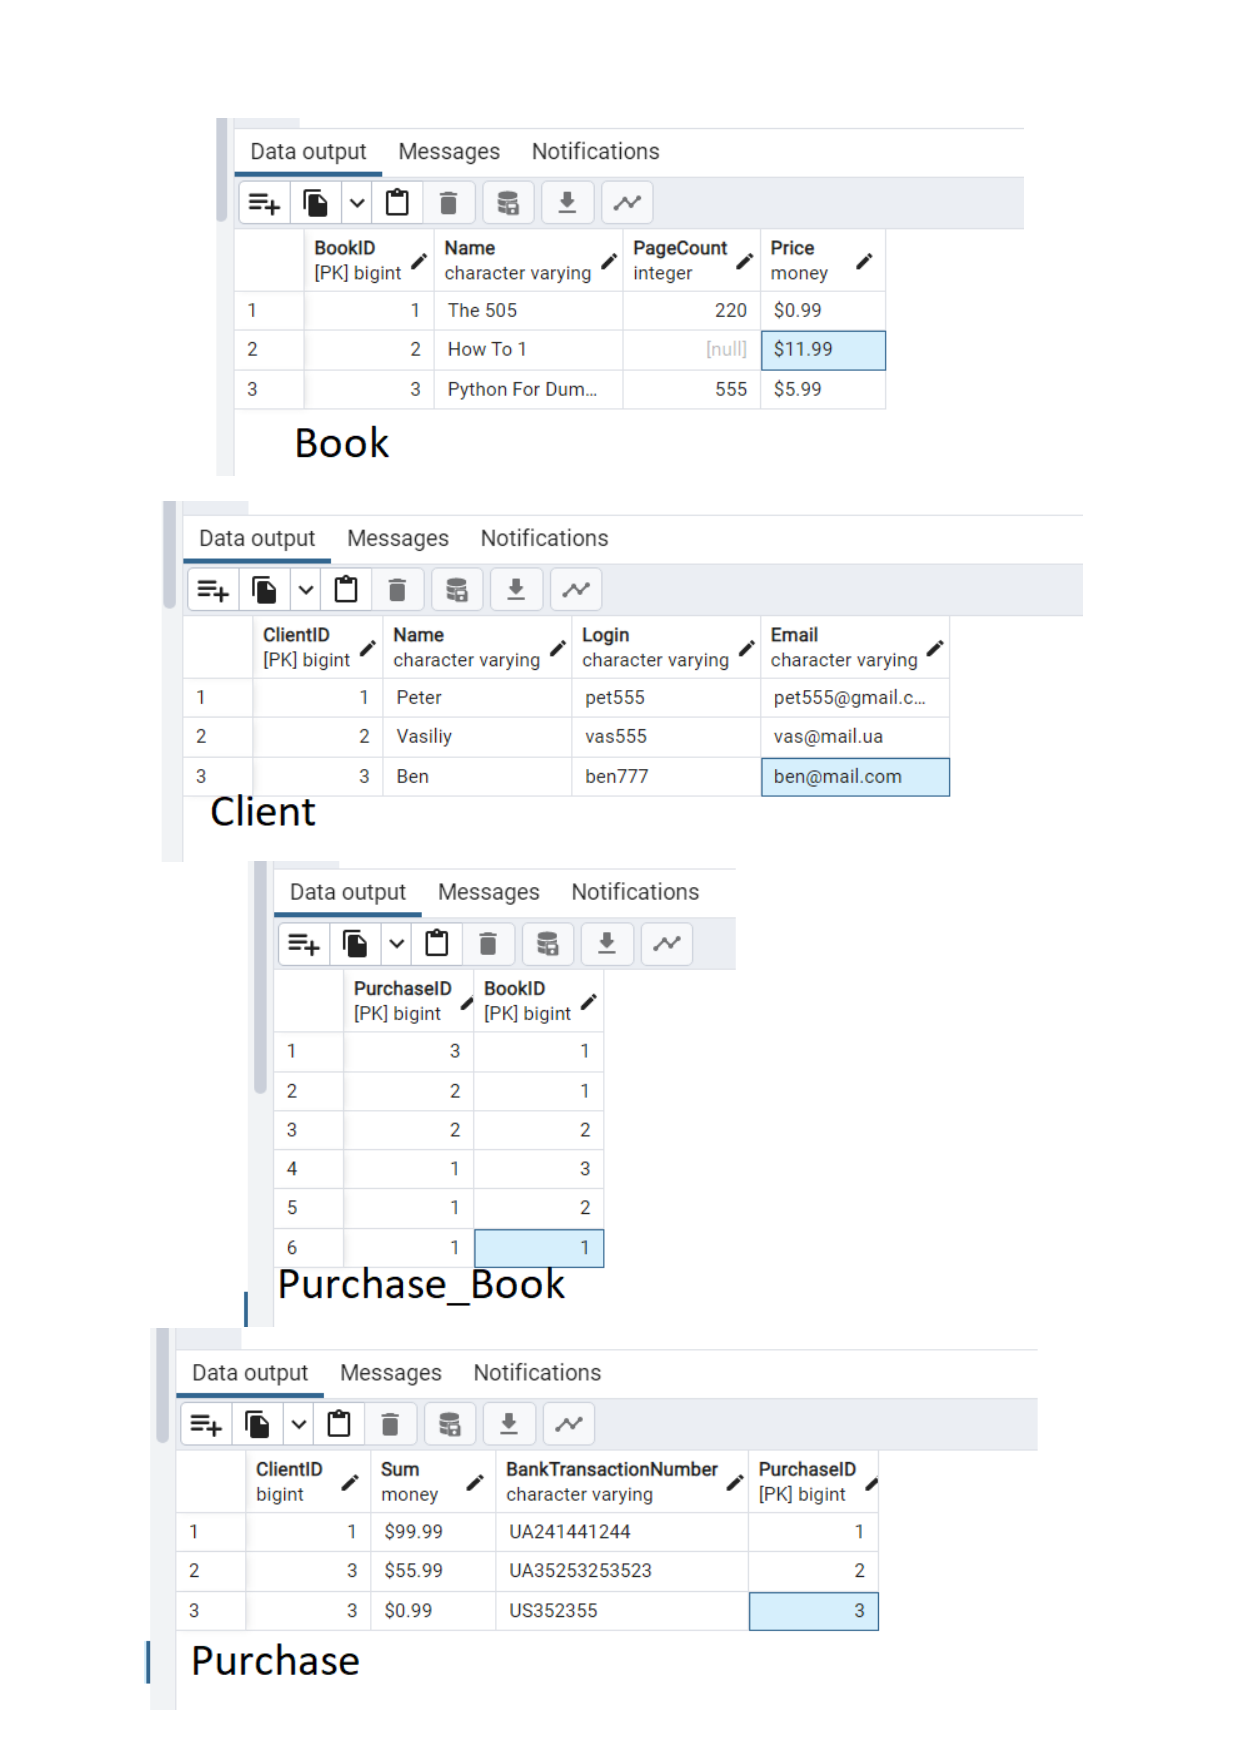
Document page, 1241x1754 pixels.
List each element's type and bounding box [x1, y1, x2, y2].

picture [144, 1328, 1038, 1710]
picture [161, 501, 1083, 1327]
picture [216, 118, 1024, 476]
